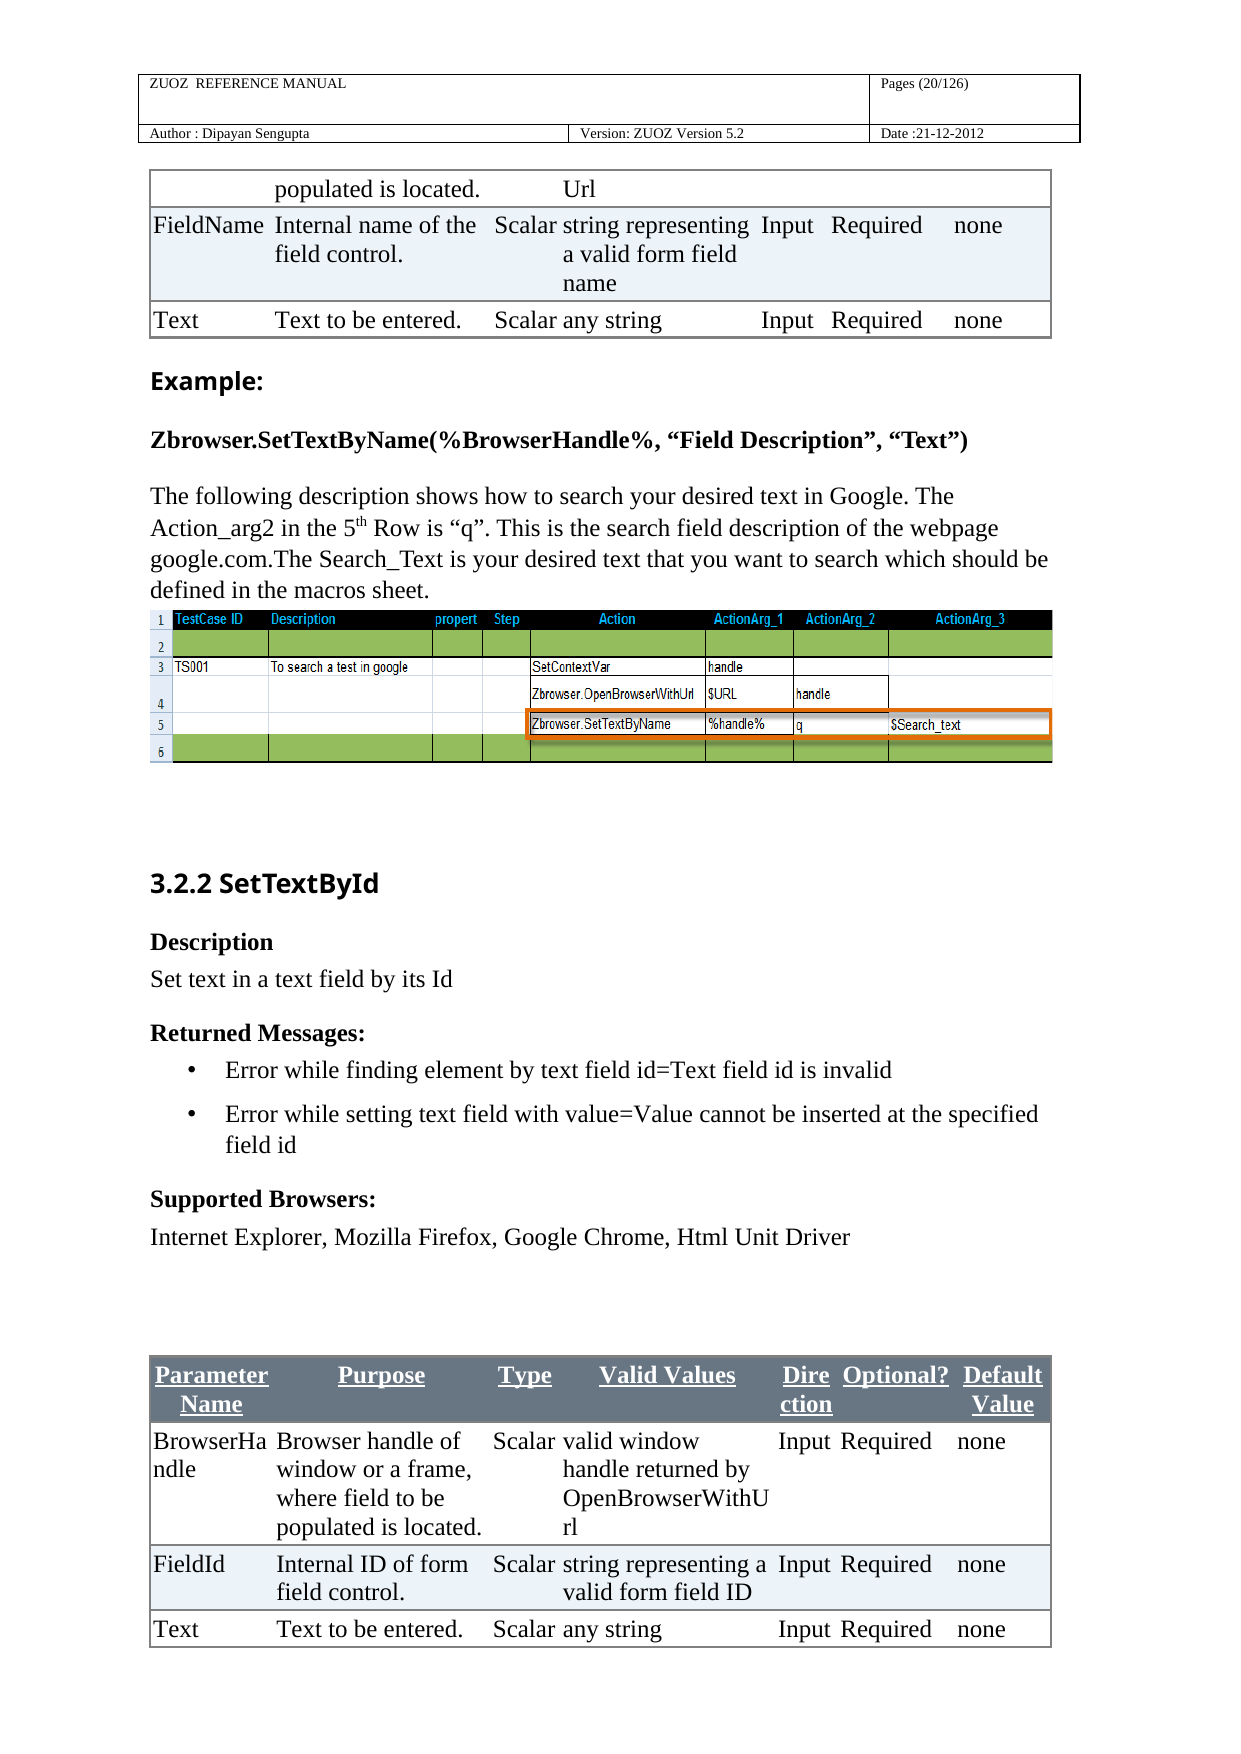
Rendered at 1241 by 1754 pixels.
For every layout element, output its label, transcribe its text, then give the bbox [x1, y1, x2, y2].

table_header Valid Values [560, 1358, 775, 1421]
table_cell valid window handle returned by OpenBrowserWithUrl [560, 1423, 775, 1544]
table_cell none [951, 208, 1050, 300]
table_cell Text to be entered. [271, 302, 491, 336]
list Error while setting text field with value=Value cannot be inserted at the specified field id [187, 1097, 1050, 1159]
table_cell string representing a valid form field ID [560, 1546, 775, 1609]
table_cell Text [151, 302, 271, 336]
table_cell FieldName [151, 208, 271, 300]
table_header Default Value [954, 1358, 1050, 1421]
subtitle Example: [150, 363, 1050, 398]
table_cell Input [775, 1546, 837, 1609]
table_cell Scalar [490, 1611, 560, 1646]
table_cell Scalar [490, 1423, 560, 1544]
subtitle 3.2.2 SetTextById [150, 865, 1050, 902]
table_header Optional? [837, 1358, 954, 1421]
table_cell Scalar [491, 208, 560, 300]
table_cell Required [837, 1423, 954, 1544]
list Error while finding element by text field id=Text field id is invalid [187, 1053, 1050, 1084]
subtitle Zbrowser.SetTextByName(%BrowserHandle%, “Field Description”, “Text”) [150, 423, 1050, 454]
table_cell none [951, 302, 1050, 336]
subtitle Supported Browsers: [150, 1184, 1050, 1213]
table_header Type [490, 1358, 560, 1421]
table_cell none [954, 1423, 1050, 1544]
table_cell Required [828, 302, 951, 336]
table_cell [758, 171, 828, 206]
table_cell [951, 171, 1050, 206]
table_cell [491, 171, 560, 206]
table_cell any string [560, 302, 758, 336]
table_header Parameter Name [151, 1358, 273, 1421]
table_cell any string [560, 1611, 775, 1646]
subtitle Description [150, 927, 1050, 956]
table_cell string representing a valid form field name [560, 208, 758, 300]
table_cell none [954, 1546, 1050, 1609]
table_header Direction [775, 1358, 837, 1421]
table_cell Scalar [491, 302, 560, 336]
table_cell [151, 171, 271, 206]
table_cell Input [758, 302, 828, 336]
table_cell Required [837, 1546, 954, 1609]
table_cell Scalar [490, 1546, 560, 1609]
table_cell Input [775, 1611, 837, 1646]
table_cell Browser handle of window or a frame, where field to be populated is located. [273, 1423, 490, 1544]
table_cell Required [837, 1611, 954, 1646]
table_cell Internal name of the field control. [271, 208, 491, 300]
text The following description shows how to search your desired text in Google. The Action_arg2 in the 5th Row is “q”. This is the search field description of the webpage google.com.The Search_Text is your desired text that you want to search which should be defined in the macros sheet. [150, 479, 1050, 604]
table_cell Text [151, 1611, 273, 1646]
table_header Purpose [273, 1358, 490, 1421]
table_cell Text to be entered. [273, 1611, 490, 1646]
table_cell Required [828, 208, 951, 300]
picture [150, 610, 1053, 763]
text Set text in a text field by its Id [150, 962, 1050, 993]
table_cell Internal ID of form field control. [273, 1546, 490, 1609]
subtitle Returned Messages: [150, 1018, 1050, 1047]
text Internet Explorer, Mozilla Firefox, Google Chrome, Html Unit Driver [150, 1219, 1050, 1251]
table_cell none [954, 1611, 1050, 1646]
table_cell populated is located. [271, 171, 491, 206]
table_cell Input [758, 208, 828, 300]
table_cell Input [775, 1423, 837, 1544]
table_cell BrowserHandle [151, 1423, 273, 1544]
table_cell [828, 171, 951, 206]
table_cell Url [560, 171, 758, 206]
table_cell FieldId [151, 1546, 273, 1609]
